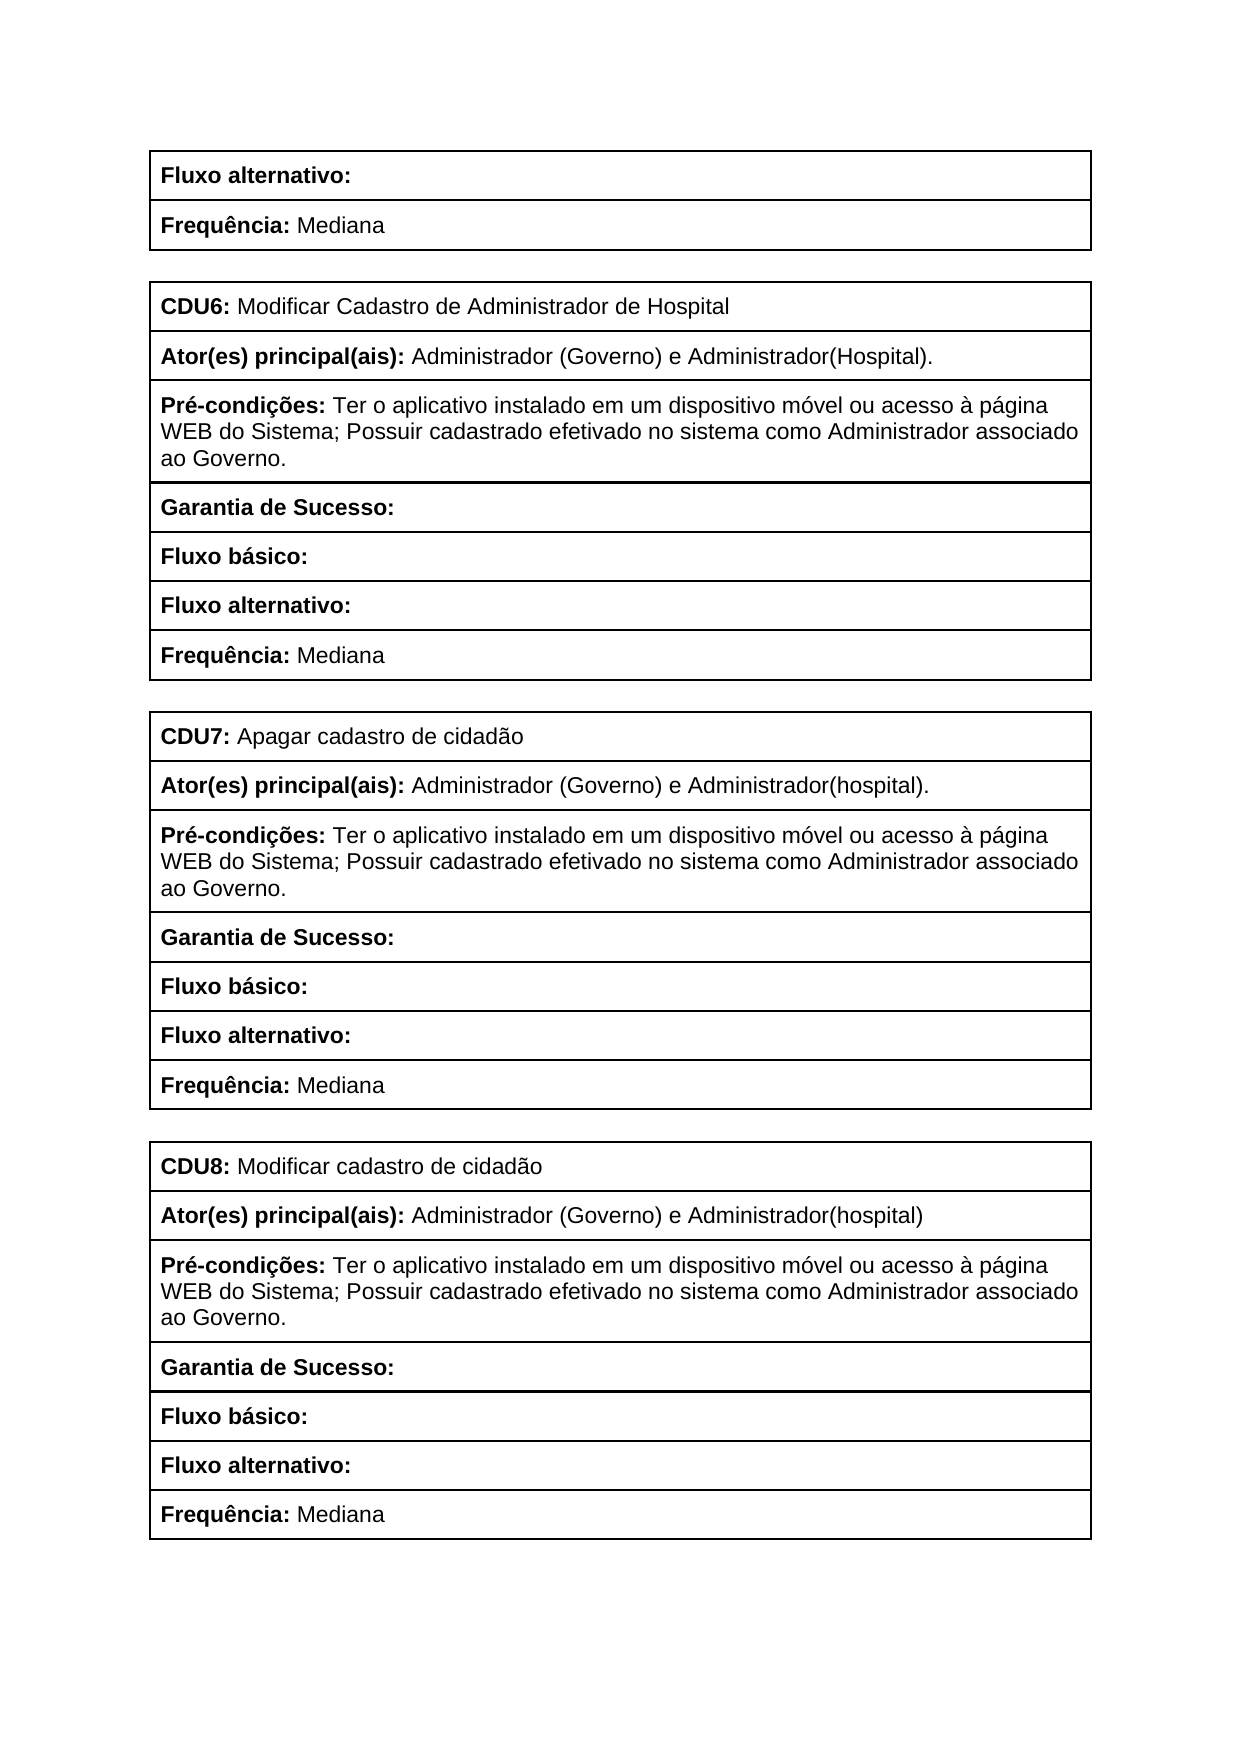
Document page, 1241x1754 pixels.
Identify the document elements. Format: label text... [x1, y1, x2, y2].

table_cell Fluxo básico: [151, 1393, 1090, 1440]
table_cell Garantia de Sucesso: [151, 913, 1090, 961]
table_cell Fluxo básico: [151, 533, 1090, 580]
table_cell Fluxo alternativo: [151, 152, 1090, 199]
table_cell Pré-condições: Ter o aplicativo instalado em um dispositivo móvel ou acesso à página WEB do Sistema; Possuir cadastrado efetivado no sistema como Administrador associado ao Governo. [151, 811, 1090, 911]
table_cell Pré-condições: Ter o aplicativo instalado em um dispositivo móvel ou acesso à página WEB do Sistema; Possuir cadastrado efetivado no sistema como Administrador associado ao Governo. [151, 1241, 1090, 1341]
table_cell Frequência: Mediana [151, 201, 1090, 248]
table_cell Ator(es) principal(ais): Administrador (Governo) e Administrador(hospital). [151, 762, 1090, 809]
table_cell Pré-condições: Ter o aplicativo instalado em um dispositivo móvel ou acesso à página WEB do Sistema; Possuir cadastrado efetivado no sistema como Administrador associado ao Governo. [151, 381, 1090, 481]
table_cell Fluxo básico: [151, 963, 1090, 1010]
table_cell Fluxo alternativo: [151, 1442, 1090, 1489]
table_header CDU7: Apagar cadastro de cidadão [151, 713, 1090, 760]
table_cell Garantia de Sucesso: [151, 484, 1090, 531]
table_header CDU8: Modificar cadastro de cidadão [151, 1143, 1090, 1190]
table_cell Fluxo alternativo: [151, 582, 1090, 629]
table_cell Frequência: Mediana [151, 1491, 1090, 1538]
table_cell Fluxo alternativo: [151, 1012, 1090, 1059]
table_cell Frequência: Mediana [151, 631, 1090, 678]
table_cell Ator(es) principal(ais): Administrador (Governo) e Administrador(Hospital). [151, 332, 1090, 379]
table_cell Frequência: Mediana [151, 1061, 1090, 1108]
table_cell Ator(es) principal(ais): Administrador (Governo) e Administrador(hospital) [151, 1192, 1090, 1239]
table_cell Garantia de Sucesso: [151, 1343, 1090, 1390]
table_header CDU6: Modificar Cadastro de Administrador de Hospital [151, 283, 1090, 330]
